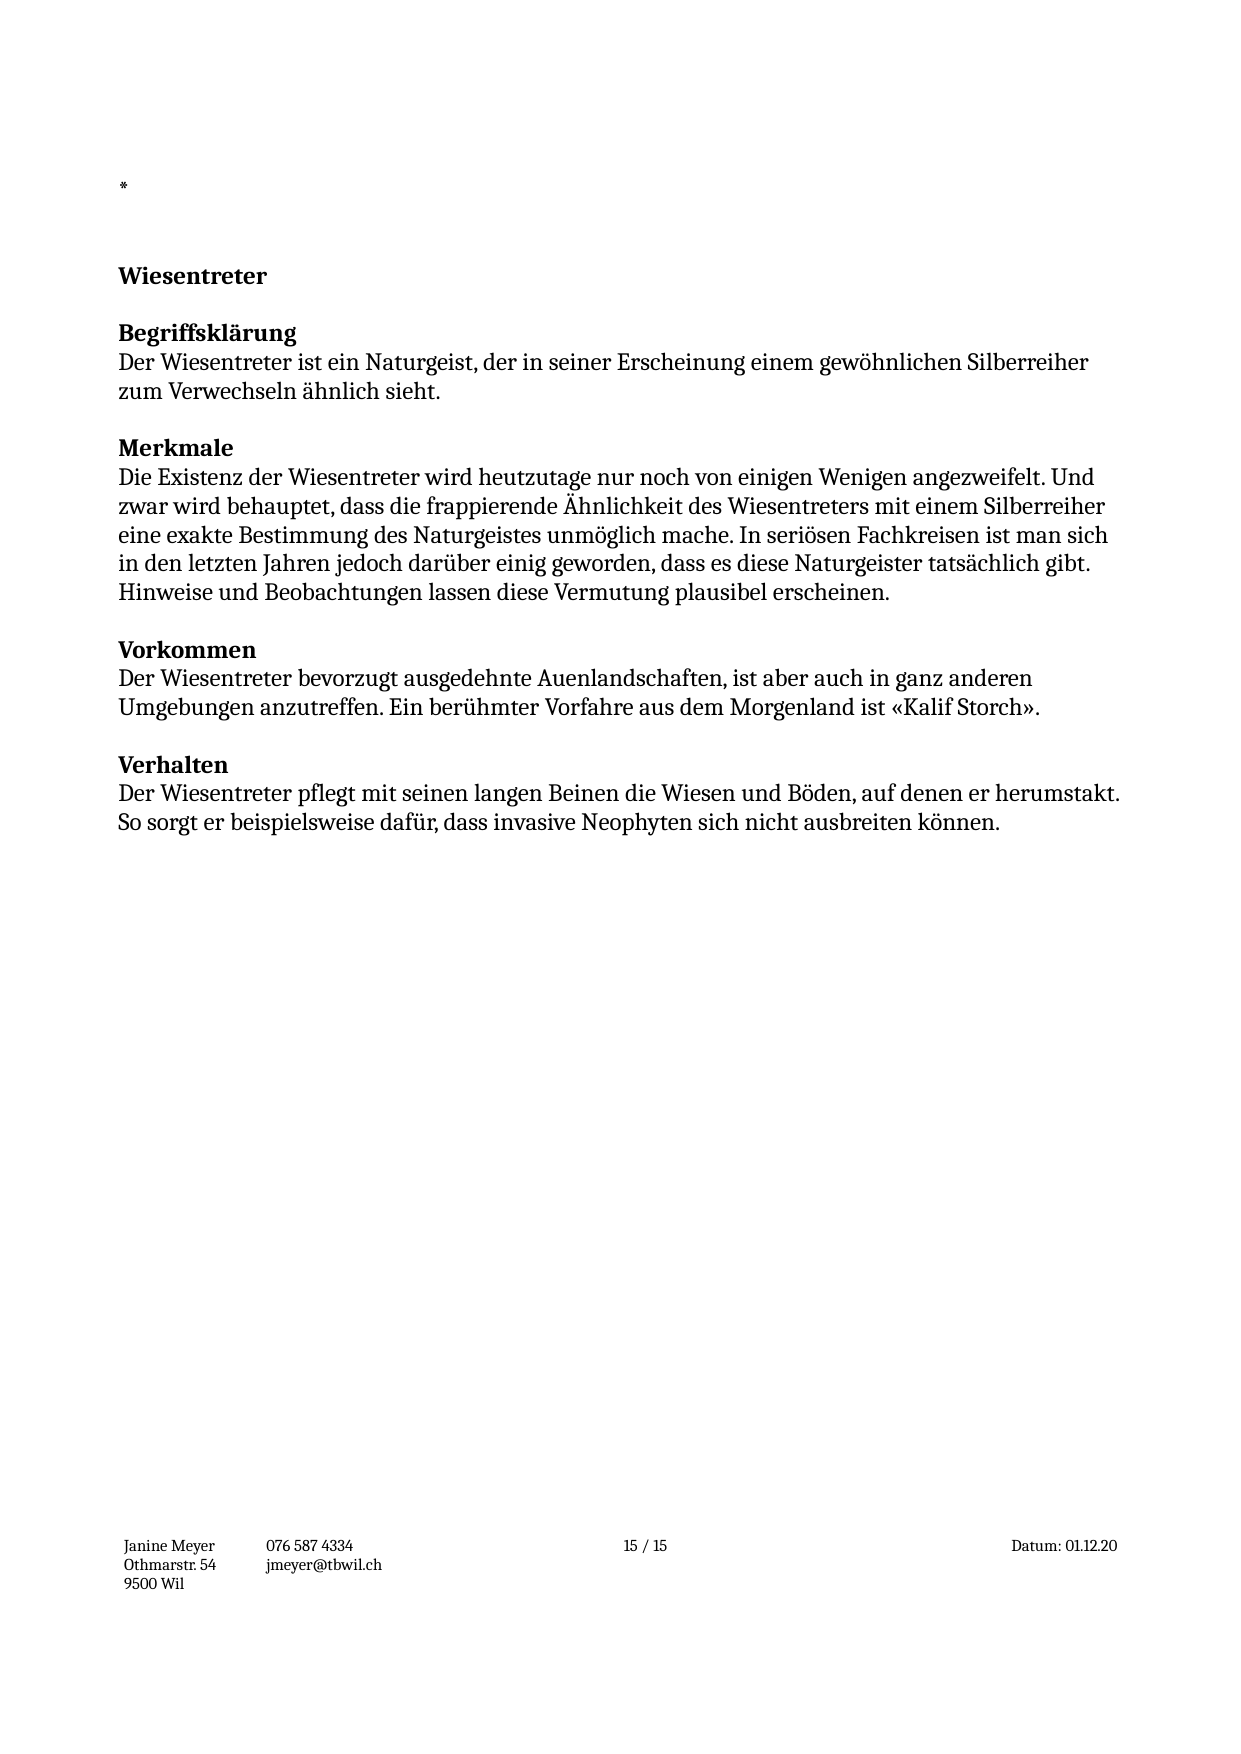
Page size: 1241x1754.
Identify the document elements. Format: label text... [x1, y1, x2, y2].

text Die Existenz der Wiesentreter wird heutzutage nur noch von einigen Wenigen angezweifelt. Und zwar wird behauptet, dass die frappierende Ähnlichkeit des Wiesentreters mit einem Silberreiher eine exakte Bestimmung des Naturgeistes unmöglich mache. In seriösen Fachkreisen ist man sich in den letzten Jahren jedoch darüber einig geworden, dass es diese Naturgeister tatsächlich gibt. Hinweise und Beobachtungen lassen diese Vermutung plausibel erscheinen. [118, 463, 1122, 607]
text Der Wiesentreter bevorzugt ausgedehnte Auenlandschaften, ist aber auch in ganz anderen Umgebungen anzutreffen. Ein berühmter Vorfahre aus dem Morgenland ist «Kalif Storch». [118, 664, 1122, 722]
text * [118, 176, 1122, 204]
text Verhalten [118, 751, 1122, 779]
text Vorkommen [118, 636, 1122, 664]
text Wiesentreter [118, 262, 1122, 291]
text Der Wiesentreter pflegt mit seinen langen Beinen die Wiesen und Böden, auf denen er herumstakt. So sorgt er beispielsweise dafür, dass invasive Neophyten sich nicht ausbreiten können. [118, 779, 1122, 837]
text Der Wiesentreter ist ein Naturgeist, der in seiner Erscheinung einem gewöhnlichen Silberreiher zum Verwechseln ähnlich sieht. [118, 348, 1122, 406]
text Merkmale [118, 434, 1122, 463]
text Begriffsklärung [118, 319, 1122, 348]
